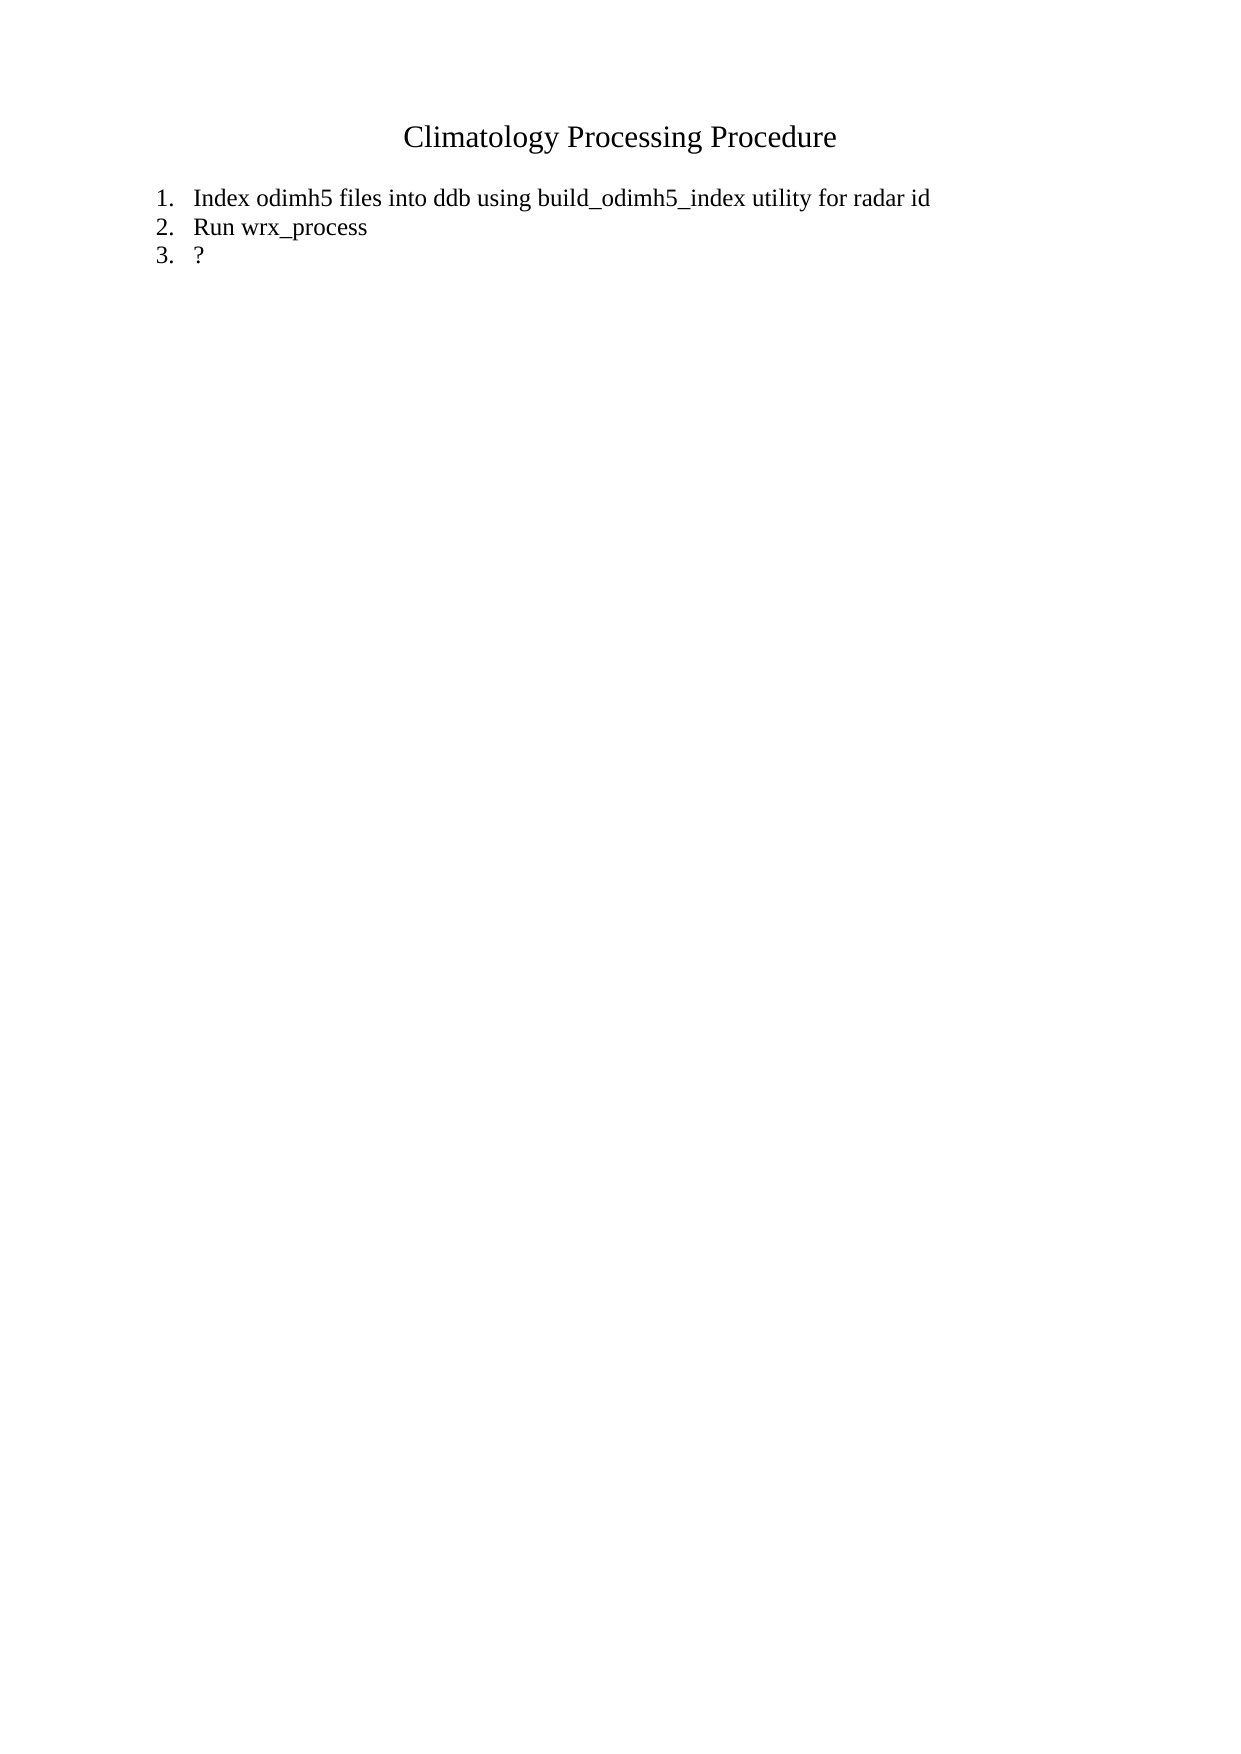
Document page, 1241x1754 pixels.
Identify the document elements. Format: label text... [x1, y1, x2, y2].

list Run wrx_process [156, 212, 1122, 240]
text Climatology Processing Procedure [118, 118, 1122, 154]
list ? [156, 240, 1122, 269]
list Index odimh5 files into ddb using build_odimh5_index utility for radar id [156, 183, 1122, 212]
